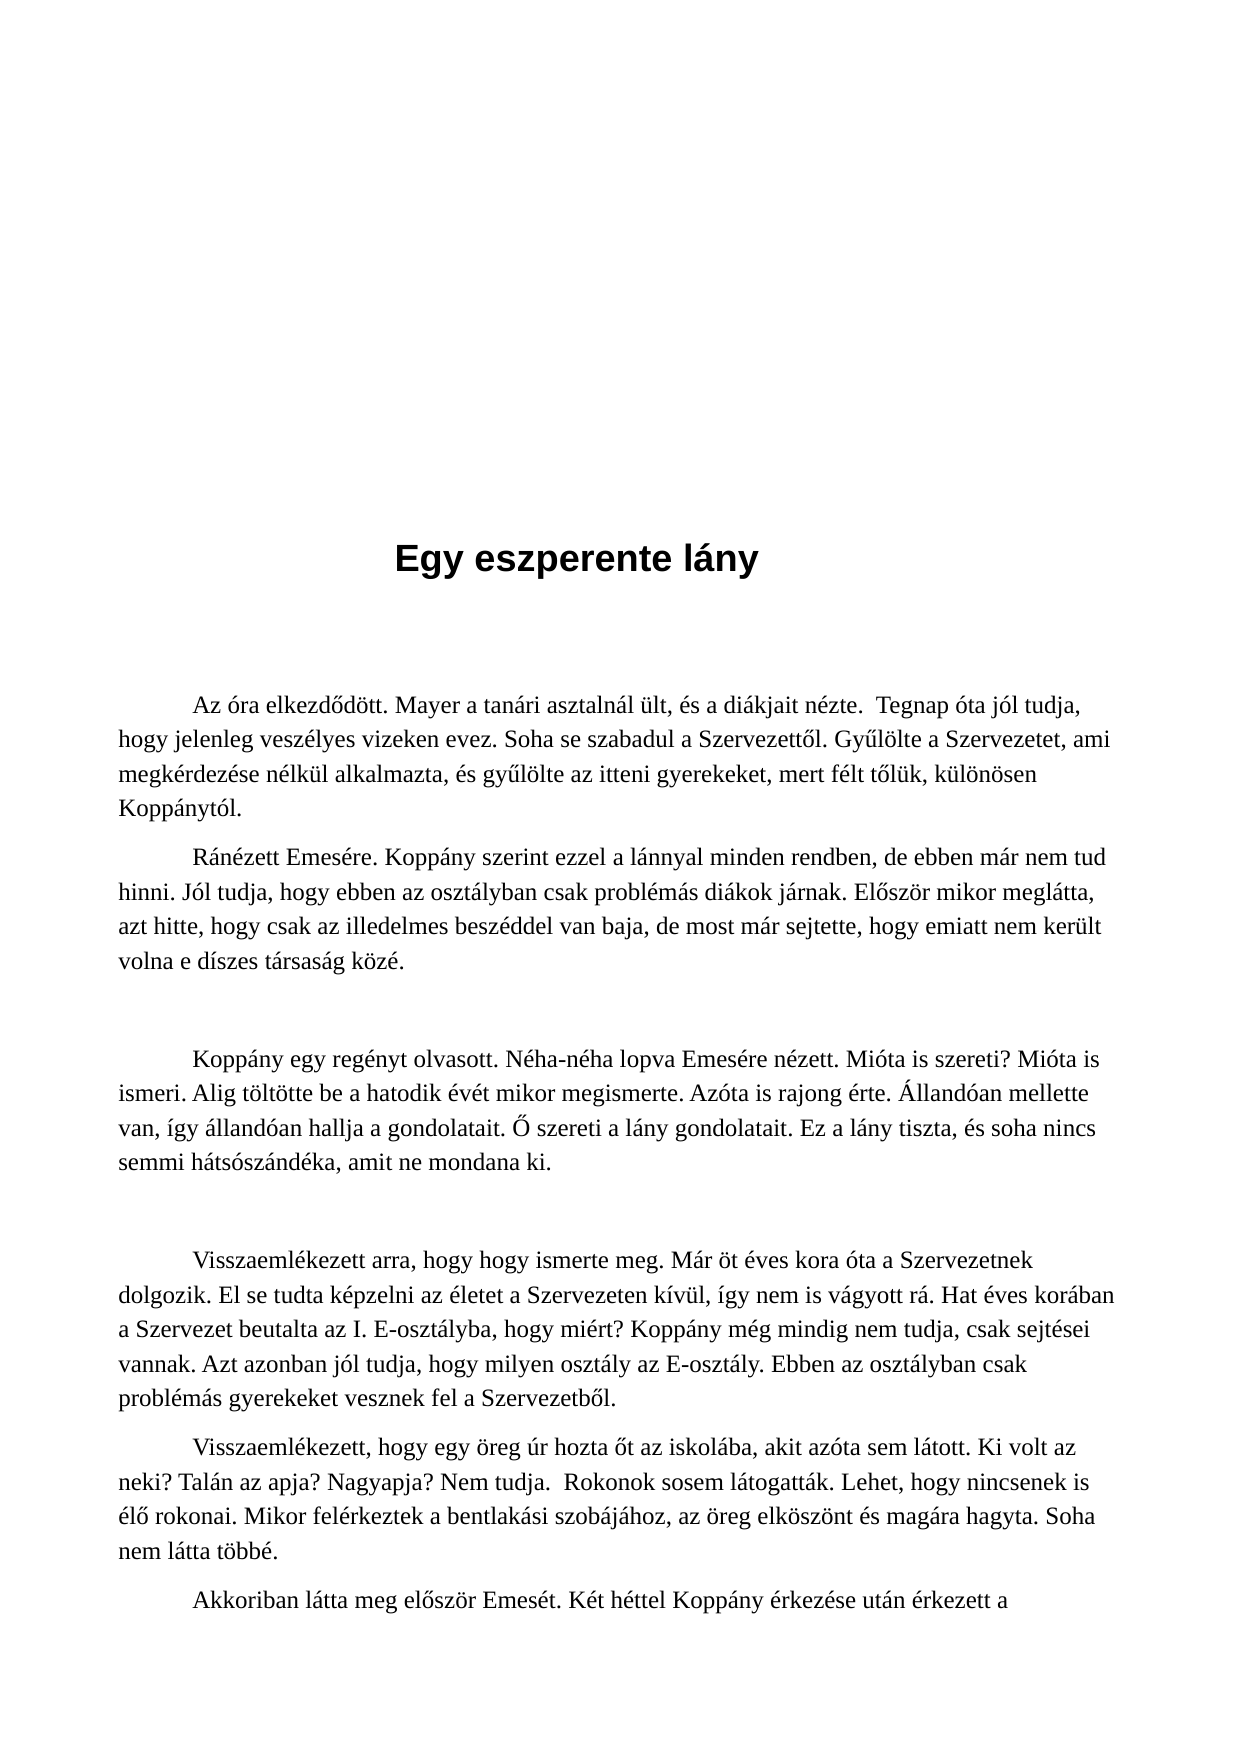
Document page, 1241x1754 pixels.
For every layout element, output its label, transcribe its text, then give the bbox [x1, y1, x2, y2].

subtitle Egy eszperente lány [268, 536, 1122, 579]
text Ránézett Emesére. Koppány szerint ezzel a lánnyal minden rendben, de ebben már nem tud hinni. Jól tudja, hogy ebben az osztályban csak problémás diákok járnak. Először mikor meglátta, azt hitte, hogy csak az illedelmes beszéddel van baja, de most már sejtette, hogy emiatt nem került volna e díszes társaság közé. [118, 842, 1122, 974]
text Az óra elkezdődött. Mayer a tanári asztalnál ült, és a diákjait nézte. Tegnap óta jól tudja, hogy jelenleg veszélyes vizeken evez. Soha se szabadul a Szervezettől. Gyűlölte a Szervezetet, ami megkérdezése nélkül alkalmazta, és gyűlölte az itteni gyerekeket, mert félt tőlük, különösen Koppánytól. [118, 690, 1122, 822]
text Visszaemlékezett arra, hogy hogy ismerte meg. Már öt éves kora óta a Szervezetnek dolgozik. El se tudta képzelni az életet a Szervezeten kívül, így nem is vágyott rá. Hat éves korában a Szervezet beutalta az I. E-osztályba, hogy miért? Koppány még mindig nem tudja, csak sejtései vannak. Azt azonban jól tudja, hogy milyen osztály az E-osztály. Ebben az osztályban csak problémás gyerekeket vesznek fel a Szervezetből. [118, 1246, 1122, 1412]
text Akkoriban látta meg először Emesét. Két héttel Koppány érkezése után érkezett a [118, 1585, 1122, 1614]
text Koppány egy regényt olvasott. Néha-néha lopva Emesére nézett. Mióta is szereti? Mióta is ismeri. Alig töltötte be a hatodik évét mikor megismerte. Azóta is rajong érte. Állandóan mellette van, így állandóan hallja a gondolatait. Ő szereti a lány gondolatait. Ez a lány tiszta, és soha nincs semmi hátsószándéka, amit ne mondana ki. [118, 1044, 1122, 1176]
text Visszaemlékezett, hogy egy öreg úr hozta őt az iskolába, akit azóta sem látott. Ki volt az neki? Talán az apja? Nagyapja? Nem tudja. Rokonok sosem látogatták. Lehet, hogy nincsenek is élő rokonai. Mikor felérkeztek a bentlakási szobájához, az öreg elköszönt és magára hagyta. Soha nem látta többé. [118, 1432, 1122, 1565]
